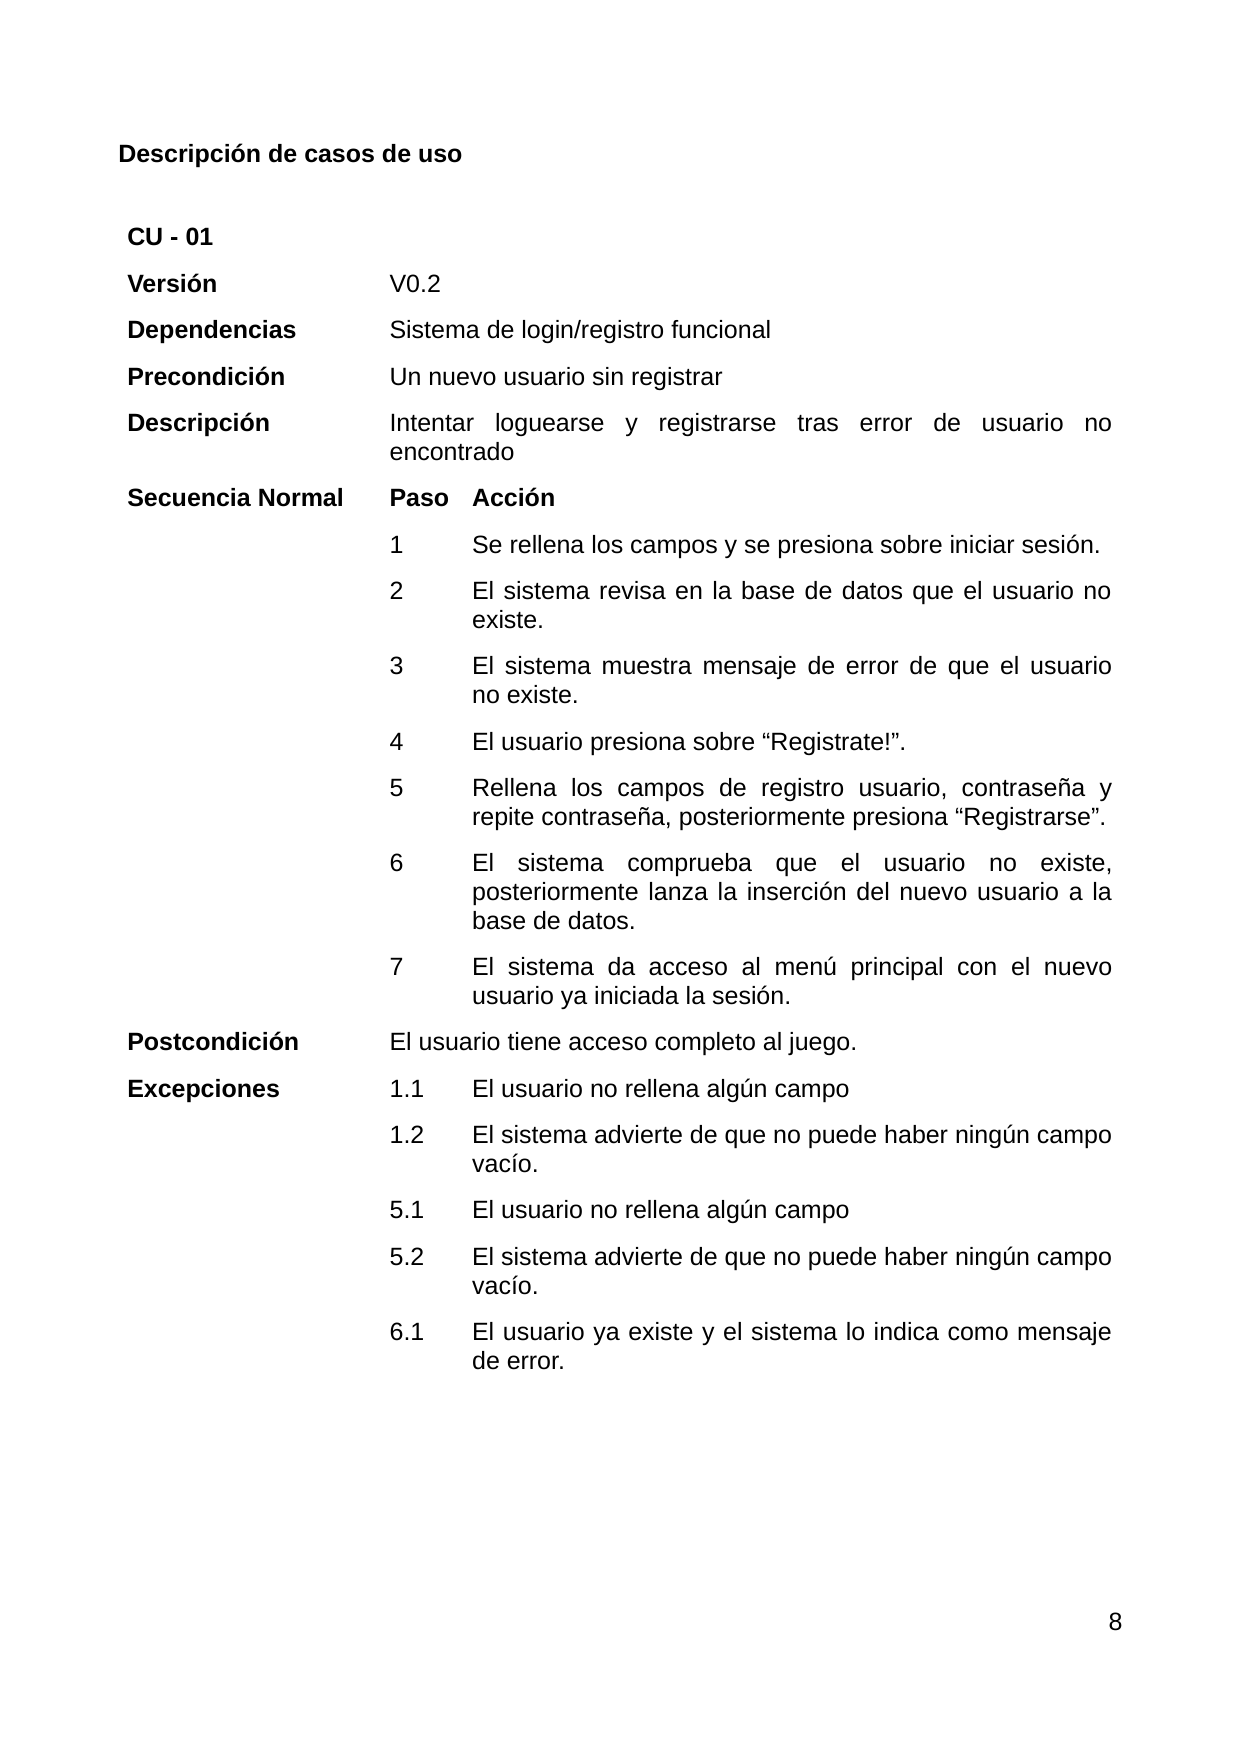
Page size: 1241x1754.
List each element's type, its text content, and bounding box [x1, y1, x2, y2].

table_cell 6.1 [380, 1308, 463, 1383]
table_cell Se rellena los campos y se presiona sobre iniciar sesión. [463, 521, 1122, 567]
table_cell 1.1 [380, 1065, 463, 1111]
table_cell Secuencia Normal [118, 474, 380, 1018]
table_cell Postcondición [118, 1019, 380, 1065]
table_cell 5 [380, 764, 463, 839]
table_cell Descripción [118, 399, 380, 474]
table_cell El usuario presiona sobre “Registrate!”. [463, 718, 1122, 764]
table_cell El sistema muestra mensaje de error de que el usuario no existe. [463, 643, 1122, 718]
table_cell El sistema advierte de que no puede haber ningún campo vacío. [463, 1111, 1122, 1187]
table_header CU - 01 [118, 213, 1122, 260]
table_cell Rellena los campos de registro usuario, contraseña y repite contraseña, posteriormente presiona “Registrarse”. [463, 764, 1122, 839]
table_cell Versión [118, 260, 380, 306]
table_cell Excepciones [118, 1065, 380, 1383]
table_cell Sistema de login/registro funcional [380, 306, 1122, 353]
table_cell 7 [380, 943, 463, 1018]
table_cell 3 [380, 643, 463, 718]
table_cell 6 [380, 839, 463, 943]
table_cell Intentar loguearse y registrarse tras error de usuario no encontrado [380, 399, 1122, 474]
table_cell 2 [380, 567, 463, 642]
table_cell El sistema comprueba que el usuario no existe, posteriormente lanza la inserción del nuevo usuario a la base de datos. [463, 839, 1122, 943]
table_cell Dependencias [118, 306, 380, 353]
subtitle Descripción de casos de uso [118, 139, 1122, 168]
table_cell 5.1 [380, 1187, 463, 1233]
table_cell El usuario tiene acceso completo al juego. [380, 1019, 1122, 1065]
table_cell Acción [463, 474, 1122, 521]
table_cell El sistema da acceso al menú principal con el nuevo usuario ya iniciada la sesión. [463, 943, 1122, 1018]
table_cell Paso [380, 474, 463, 521]
table_cell Un nuevo usuario sin registrar [380, 353, 1122, 399]
table_cell Precondición [118, 353, 380, 399]
table_cell El sistema revisa en la base de datos que el usuario no existe. [463, 567, 1122, 642]
table_cell 1.2 [380, 1111, 463, 1187]
table_cell 5.2 [380, 1233, 463, 1308]
table_cell El usuario ya existe y el sistema lo indica como mensaje de error. [463, 1308, 1122, 1383]
table_cell El usuario no rellena algún campo [463, 1065, 1122, 1111]
table_cell V0.2 [380, 260, 1122, 306]
table_cell 1 [380, 521, 463, 567]
table_cell El sistema advierte de que no puede haber ningún campo vacío. [463, 1233, 1122, 1308]
table_cell El usuario no rellena algún campo [463, 1187, 1122, 1233]
table_cell 4 [380, 718, 463, 764]
